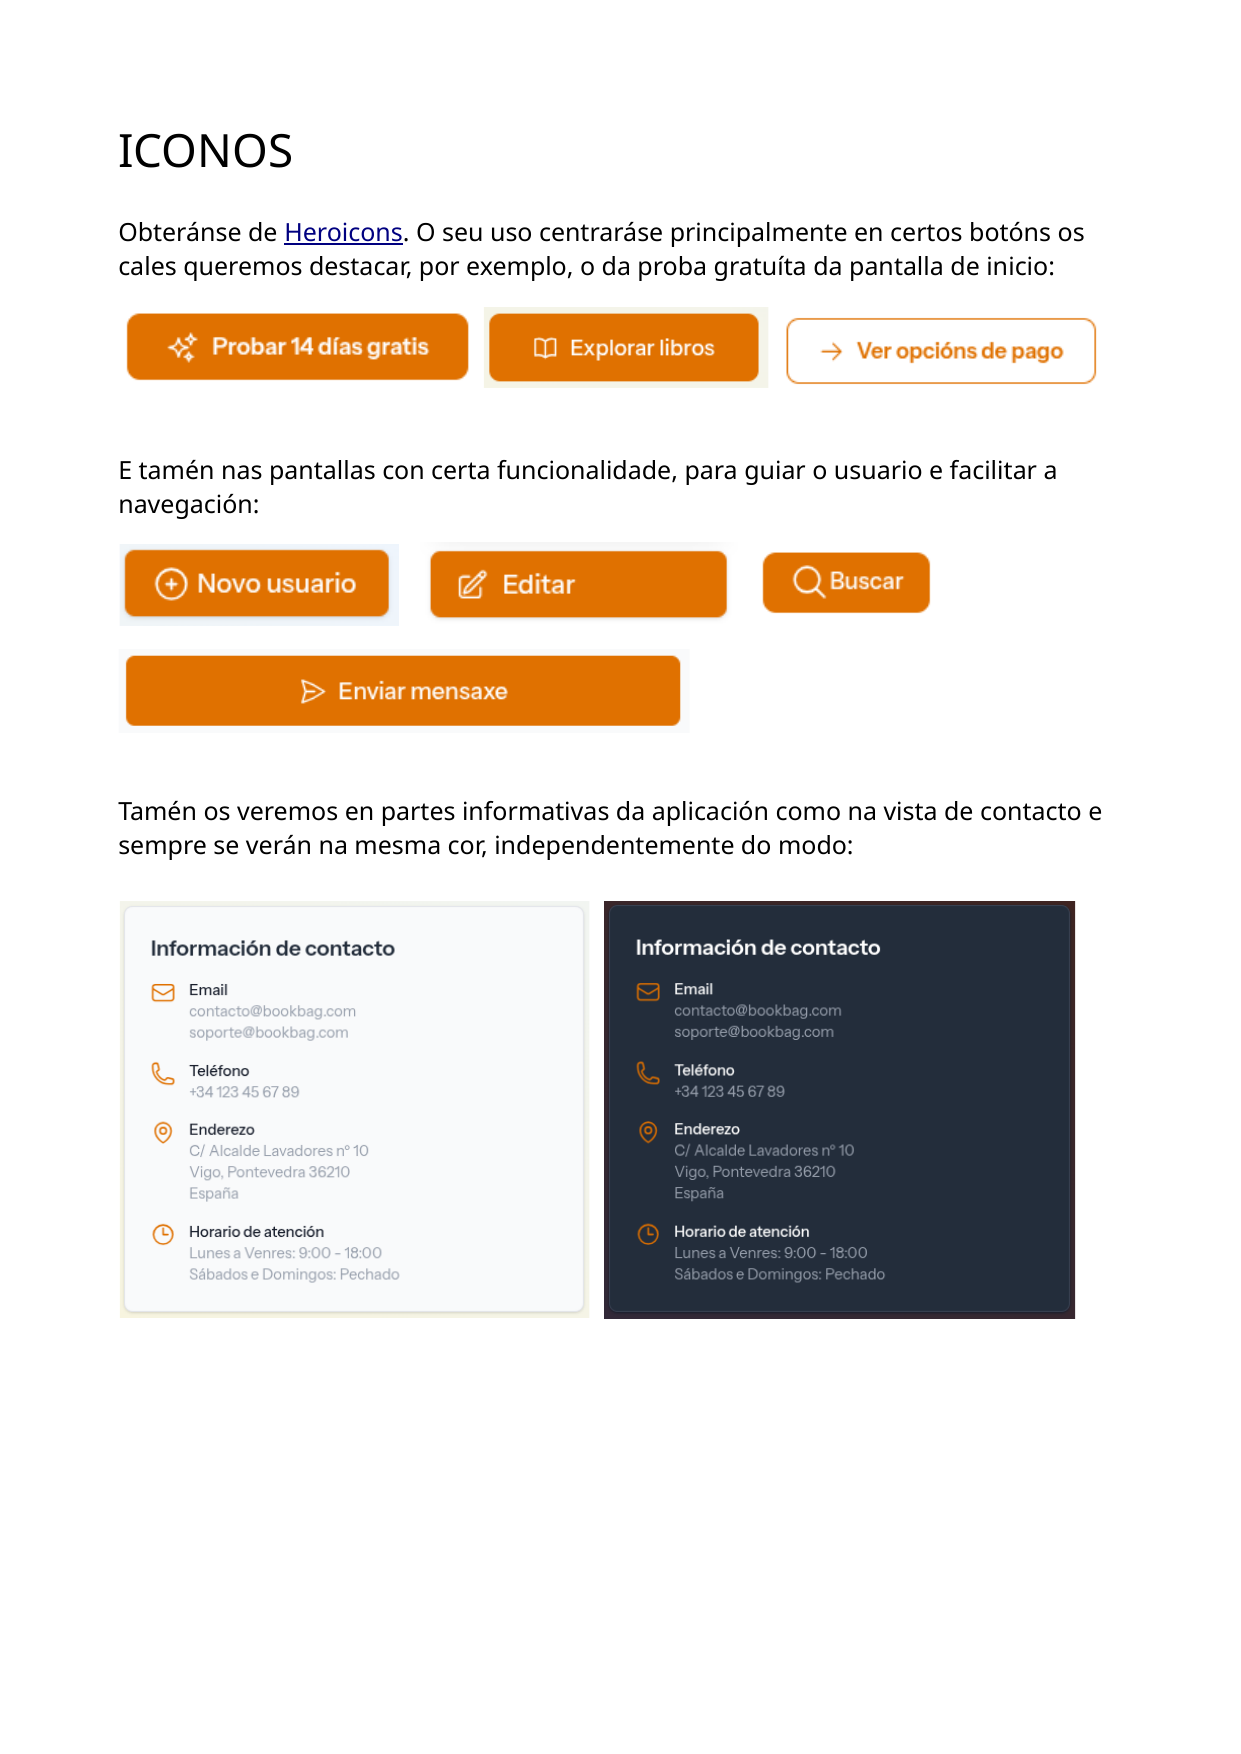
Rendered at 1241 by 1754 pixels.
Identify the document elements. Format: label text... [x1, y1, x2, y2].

picture [775, 308, 1108, 393]
picture [757, 545, 938, 621]
text E tamén nas pantallas con certa funcionalidade, para guiar o usuario e facilitar a navegación: [118, 453, 1122, 521]
picture [483, 307, 769, 388]
text Tamén os veremos en partes informativas da aplicación como na vista de contacto e sempre se verán na mesma cor, independentemente do modo: [118, 794, 1122, 862]
picture [420, 542, 738, 627]
picture [118, 649, 690, 733]
picture [604, 901, 1076, 1319]
picture [119, 901, 590, 1318]
text ICONOS [118, 118, 1122, 181]
picture [118, 306, 481, 388]
text Obteránse de Heroicons. O seu uso centraráse principalmente en certos botóns os cales queremos destacar, por exemplo, o da proba gratuíta da pantalla de inicio: [118, 214, 1122, 283]
picture [119, 544, 399, 626]
